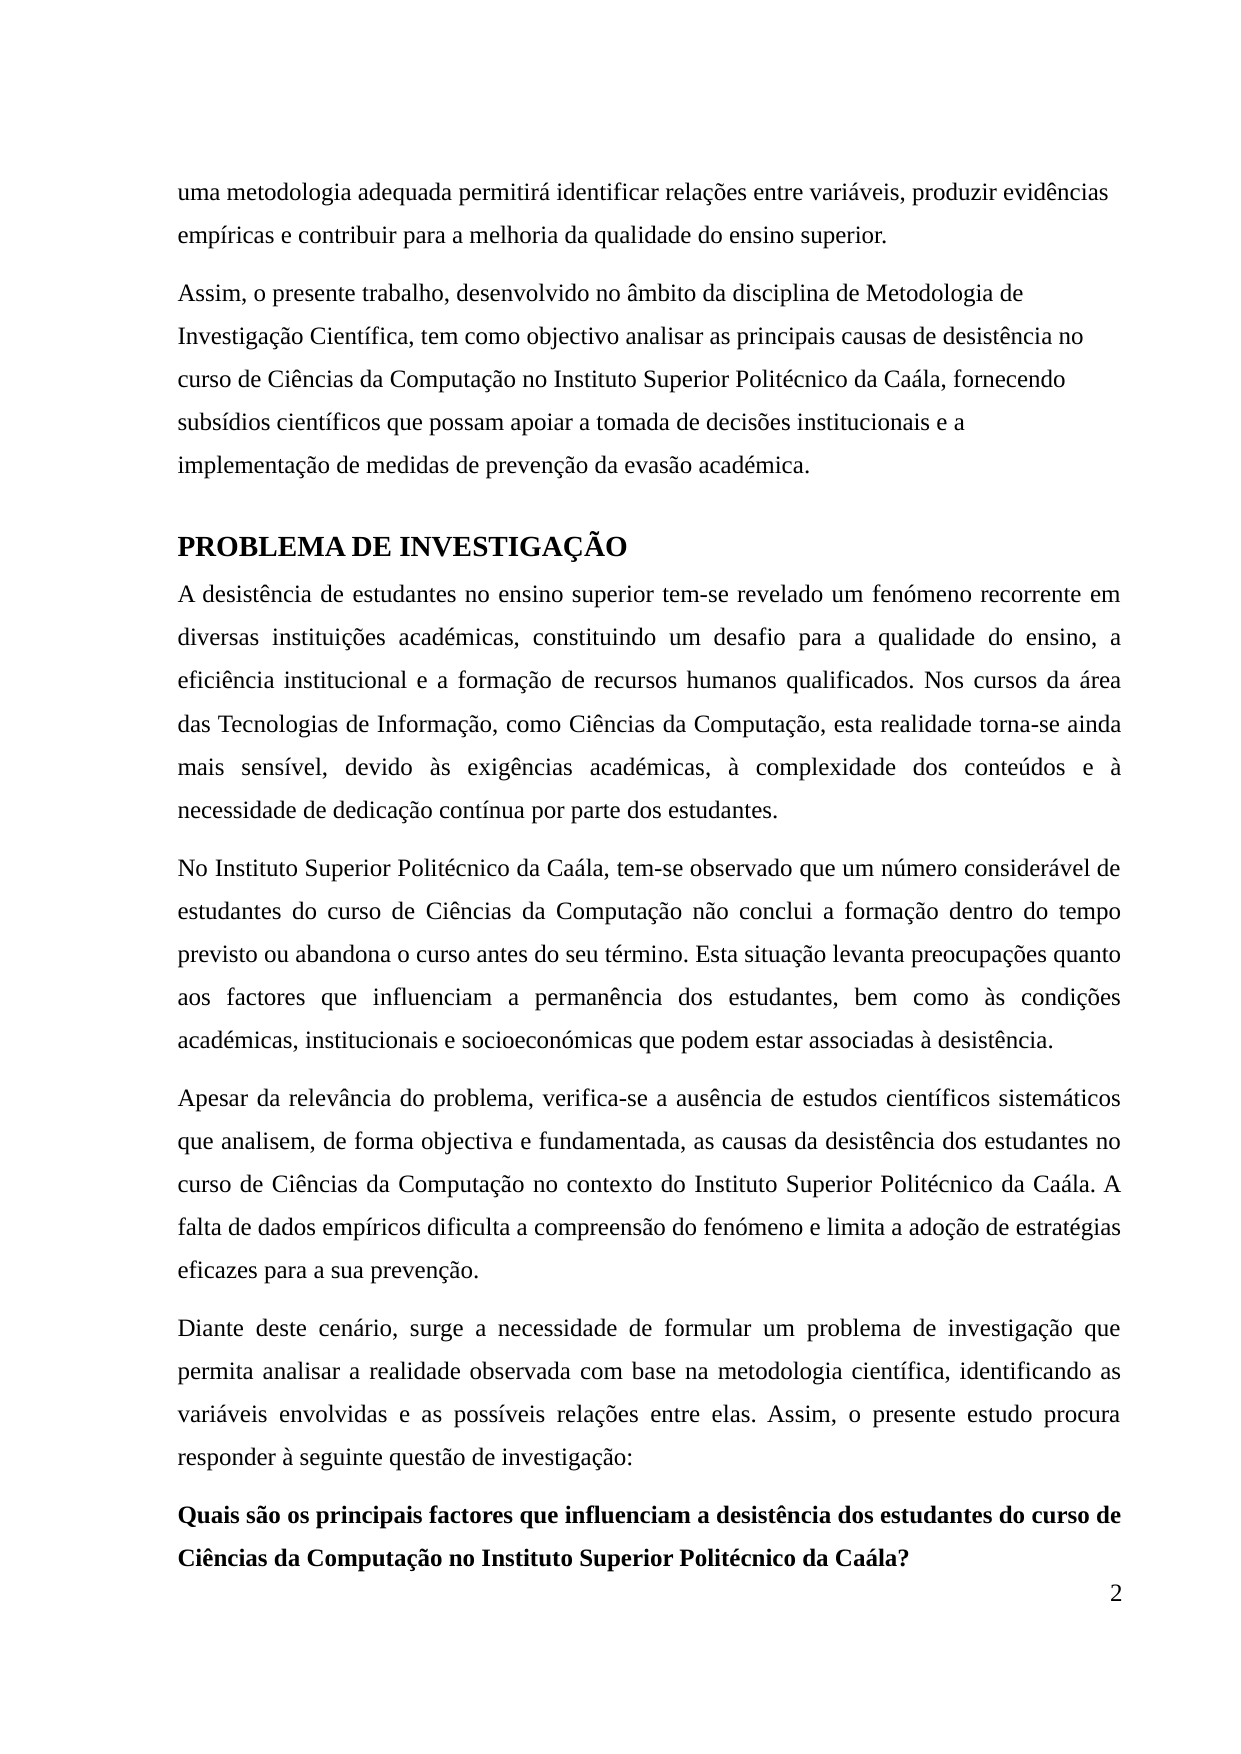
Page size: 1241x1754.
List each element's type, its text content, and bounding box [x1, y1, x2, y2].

text Quais são os principais factores que influenciam a desistência dos estudantes do curso de Ciências da Computação no Instituto Superior Politécnico da Caála? [177, 1500, 1122, 1572]
text Apesar da relevância do problema, verifica-se a ausência de estudos científicos sistemáticos que analisem, de forma objectiva e fundamentada, as causas da desistência dos estudantes no curso de Ciências da Computação no contexto do Instituto Superior Politécnico da Caála. A falta de dados empíricos dificulta a compreensão do fenómeno e limita a adoção de estratégias eficazes para a sua prevenção. [177, 1083, 1122, 1284]
text No Instituto Superior Politécnico da Caála, tem-se observado que um número considerável de estudantes do curso de Ciências da Computação não conclui a formação dentro do tempo previsto ou abandona o curso antes do seu término. Esta situação levanta preocupações quanto aos factores que influenciam a permanência dos estudantes, bem como às condições académicas, institucionais e socioeconómicas que podem estar associadas à desistência. [177, 853, 1122, 1054]
text Diante deste cenário, surge a necessidade de formular um problema de investigação que permita analisar a realidade observada com base na metodologia científica, identificando as variáveis envolvidas e as possíveis relações entre elas. Assim, o presente estudo procura responder à seguinte questão de investigação: [177, 1313, 1122, 1471]
text A desistência de estudantes no ensino superior tem-se revelado um fenómeno recorrente em diversas instituições académicas, constituindo um desafio para a qualidade do ensino, a eficiência institucional e a formação de recursos humanos qualificados. Nos cursos da área das Tecnologias de Informação, como Ciências da Computação, esta realidade torna-se ainda mais sensível, devido às exigências académicas, à complexidade dos conteúdos e à necessidade de dedicação contínua por parte dos estudantes. [177, 579, 1122, 824]
subtitle PROBLEMA DE INVESTIGAÇÃO [177, 529, 1122, 563]
text uma metodologia adequada permitirá identificar relações entre variáveis, produzir evidências empíricas e contribuir para a melhoria da qualidade do ensino superior. [177, 177, 1122, 249]
text Assim, o presente trabalho, desenvolvido no âmbito da disciplina de Metodologia de Investigação Científica, tem como objectivo analisar as principais causas de desistência no curso de Ciências da Computação no Instituto Superior Politécnico da Caála, fornecendo subsídios científicos que possam apoiar a tomada de decisões institucionais e a implementação de medidas de prevenção da evasão académica. [177, 278, 1122, 479]
